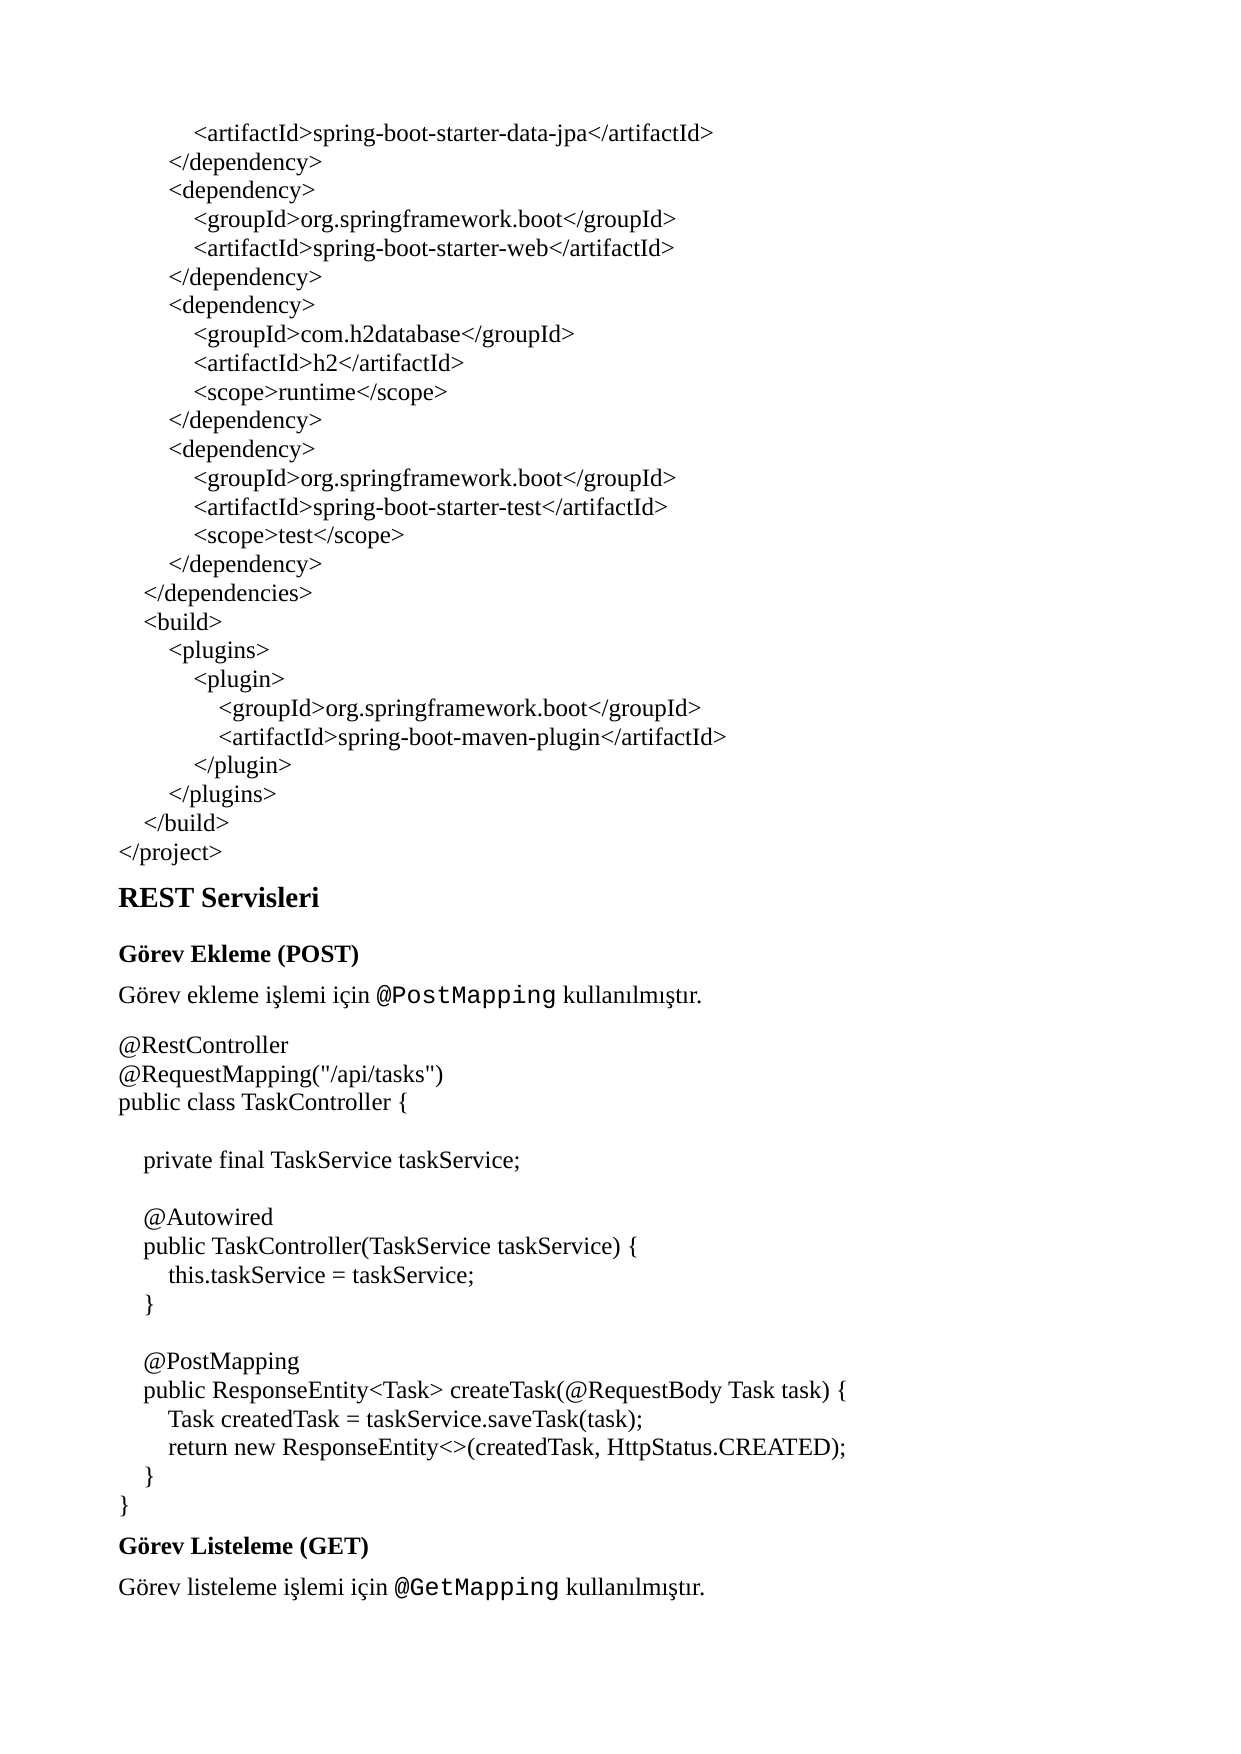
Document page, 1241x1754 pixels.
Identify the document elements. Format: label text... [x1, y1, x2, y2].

text </dependency> [118, 262, 1122, 291]
text <plugin> [118, 664, 1122, 693]
text <artifactId>spring-boot-maven-plugin</artifactId> [118, 722, 1122, 751]
text </dependency> [118, 147, 1122, 176]
text <groupId>org.springframework.boot</groupId> [118, 463, 1122, 492]
text } [118, 1490, 1122, 1519]
text private final TaskService taskService; [118, 1145, 1122, 1174]
text <groupId>org.springframework.boot</groupId> [118, 204, 1122, 233]
text <scope>test</scope> [118, 521, 1122, 549]
text Görev ekleme işlemi için @PostMapping kullanılmıştır. [118, 980, 1122, 1011]
text </plugins> [118, 779, 1122, 808]
text Görev listeleme işlemi için @GetMapping kullanılmıştır. [118, 1572, 1122, 1603]
subtitle Görev Listeleme (GET) [118, 1531, 1122, 1560]
text Task createdTask = taskService.saveTask(task); [118, 1404, 1122, 1432]
text @PostMapping [118, 1346, 1122, 1375]
text } [118, 1461, 1122, 1490]
text return new ResponseEntity<>(createdTask, HttpStatus.CREATED); [118, 1432, 1122, 1461]
subtitle REST Servisleri [118, 880, 1122, 914]
text <artifactId>spring-boot-starter-data-jpa</artifactId> [118, 118, 1122, 147]
text public ResponseEntity<Task> createTask(@RequestBody Task task) { [118, 1375, 1122, 1404]
text @RestController [118, 1030, 1122, 1059]
text </dependency> [118, 549, 1122, 578]
text <build> [118, 607, 1122, 636]
text <groupId>com.h2database</groupId> [118, 319, 1122, 348]
text <artifactId>spring-boot-starter-web</artifactId> [118, 233, 1122, 262]
subtitle Görev Ekleme (POST) [118, 939, 1122, 967]
text } [118, 1289, 1122, 1317]
text public TaskController(TaskService taskService) { [118, 1231, 1122, 1260]
text <dependency> [118, 291, 1122, 319]
text this.taskService = taskService; [118, 1260, 1122, 1289]
text public class TaskController { [118, 1087, 1122, 1116]
text @RequestMapping("/api/tasks") [118, 1059, 1122, 1087]
text </build> [118, 808, 1122, 837]
text <dependency> [118, 434, 1122, 463]
text <groupId>org.springframework.boot</groupId> [118, 693, 1122, 722]
text <artifactId>spring-boot-starter-test</artifactId> [118, 492, 1122, 521]
text <dependency> [118, 176, 1122, 204]
text <plugins> [118, 636, 1122, 664]
text @Autowired [118, 1202, 1122, 1231]
text </dependencies> [118, 578, 1122, 607]
text </project> [118, 837, 1122, 866]
text </dependency> [118, 406, 1122, 434]
text </plugin> [118, 751, 1122, 779]
text <artifactId>h2</artifactId> [118, 348, 1122, 377]
text <scope>runtime</scope> [118, 377, 1122, 406]
